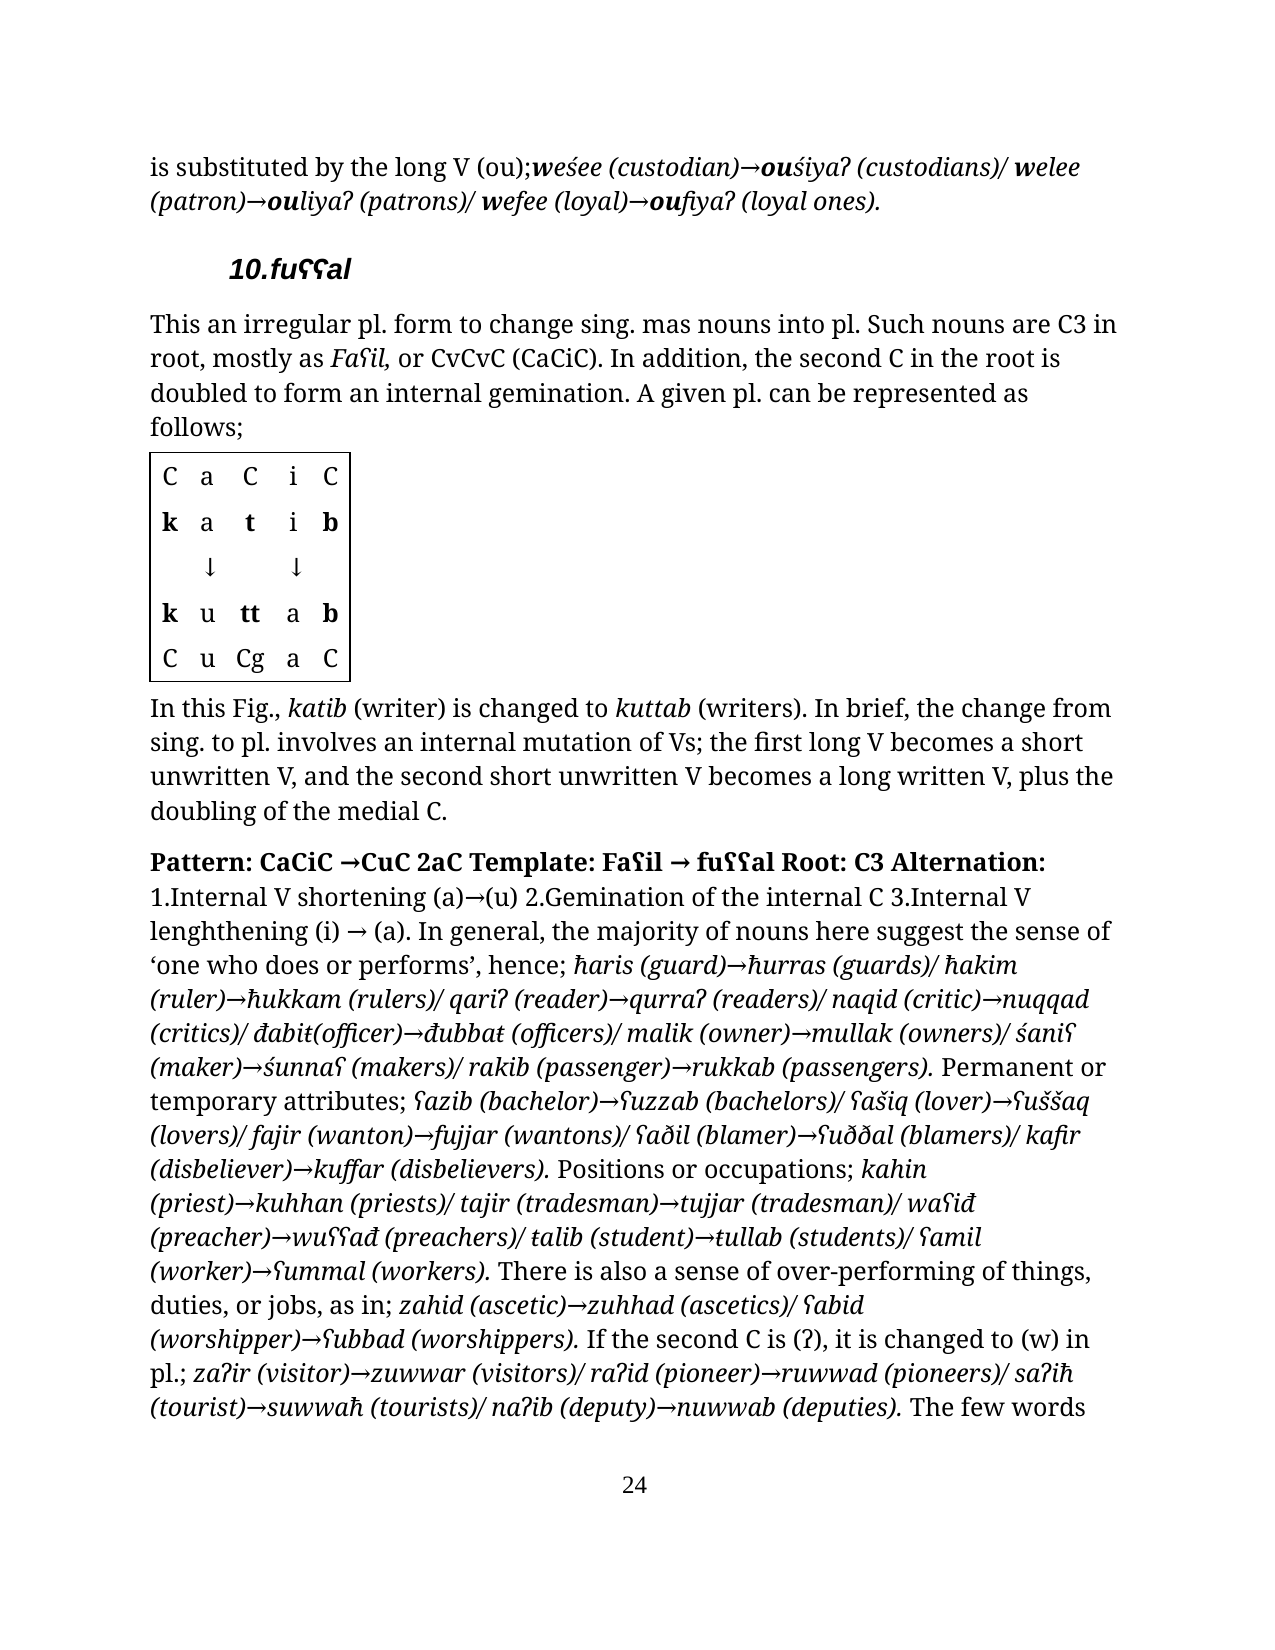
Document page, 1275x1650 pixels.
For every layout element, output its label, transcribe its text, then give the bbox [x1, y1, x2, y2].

table_cell a [276, 635, 311, 681]
table_header C [151, 453, 189, 499]
table_cell ↓ [189, 544, 224, 590]
table_cell [311, 544, 349, 590]
table_cell b [311, 590, 349, 635]
table_cell [151, 544, 189, 590]
text Pattern: CaCiC →CuC 2aC Template: Faʕil → fuʕʕal Root: C3 Alternation: 1.Internal V shortening (a)→(u) 2.Gemination of the internal C 3.Internal V lenghthening (i) → (a). In general, the majority of nouns here suggest the sense of ‘one who does or performs’, hence; ħaris (guard)→ħurras (guards)/ ħakim (ruler)→ħukkam (rulers)/ qariʔ (reader)→qurraʔ (readers)/ naqid (critic)→nuqqad (critics)/ đabiŧ(officer)→đubbaŧ (officers)/ malik (owner)→mullak (owners)/ śaniʕ (maker)→śunnaʕ (makers)/ rakib (passenger)→rukkab (passengers). Permanent or temporary attributes; ʕazib (bachelor)→ʕuzzab (bachelors)/ ʕašiq (lover)→ʕuššaq (lovers)/ fajir (wanton)→fujjar (wantons)/ ʕaðil (blamer)→ʕuððal (blamers)/ kafir (disbeliever)→kuffar (disbelievers). Positions or occupations; kahin (priest)→kuhhan (priests)/ tajir (tradesman)→tujjar (tradesman)/ waʕiđ (preacher)→wuʕʕađ (preachers)/ ŧalib (student)→ŧullab (students)/ ʕamil (worker)→ʕummal (workers). There is also a sense of over-performing of things, duties, or jobs, as in; zahid (ascetic)→zuhhad (ascetics)/ ʕabid (worshipper)→ʕubbad (worshippers). If the second C is (ʔ), it is changed to (w) in pl.; zaʔir (visitor)→zuwwar (visitors)/ raʔid (pioneer)→ruwwad (pioneers)/ saʔiħ (tourist)→suwwaħ (tourists)/ naʔib (deputy)→nuwwab (deputies). The few words [150, 845, 1125, 1424]
text In this Fig., katib (writer) is changed to kuttab (writers). In brief, the change from sing. to pl. involves an internal mutation of Vs; the first long V becomes a short unwritten V, and the second short unwritten V becomes a long written V, plus the doubling of the medial C. [150, 691, 1125, 827]
table_cell k [151, 590, 189, 635]
table_cell b [311, 499, 349, 544]
table_cell Cg [225, 635, 276, 681]
table_cell u [189, 635, 224, 681]
table_cell tt [225, 590, 276, 635]
table_cell k [151, 499, 189, 544]
text This an irregular pl. form to change sing. mas nouns into pl. Such nouns are C3 in root, mostly as Faʕil, or CvCvC (CaCiC). In addition, the second C in the root is doubled to form an internal gemination. A given pl. can be represented as follows; [150, 307, 1125, 443]
table_cell C [311, 635, 349, 681]
table_header C [311, 453, 349, 499]
table_cell a [189, 499, 224, 544]
table_cell ↓ [276, 544, 311, 590]
table_cell C [151, 635, 189, 681]
text is substituted by the long V (ou);weśee (custodian)→ouśiyaʔ (custodians)/ welee (patron)→ouliyaʔ (patrons)/ wefee (loyal)→oufiyaʔ (loyal ones). [150, 150, 1125, 218]
table_cell u [189, 590, 224, 635]
table_header i [276, 453, 311, 499]
table_cell t [225, 499, 276, 544]
table_header C [225, 453, 276, 499]
subtitle fuʕʕal [228, 252, 1125, 286]
table_header a [189, 453, 224, 499]
table_cell [225, 544, 276, 590]
table_cell i [276, 499, 311, 544]
table_cell a [276, 590, 311, 635]
